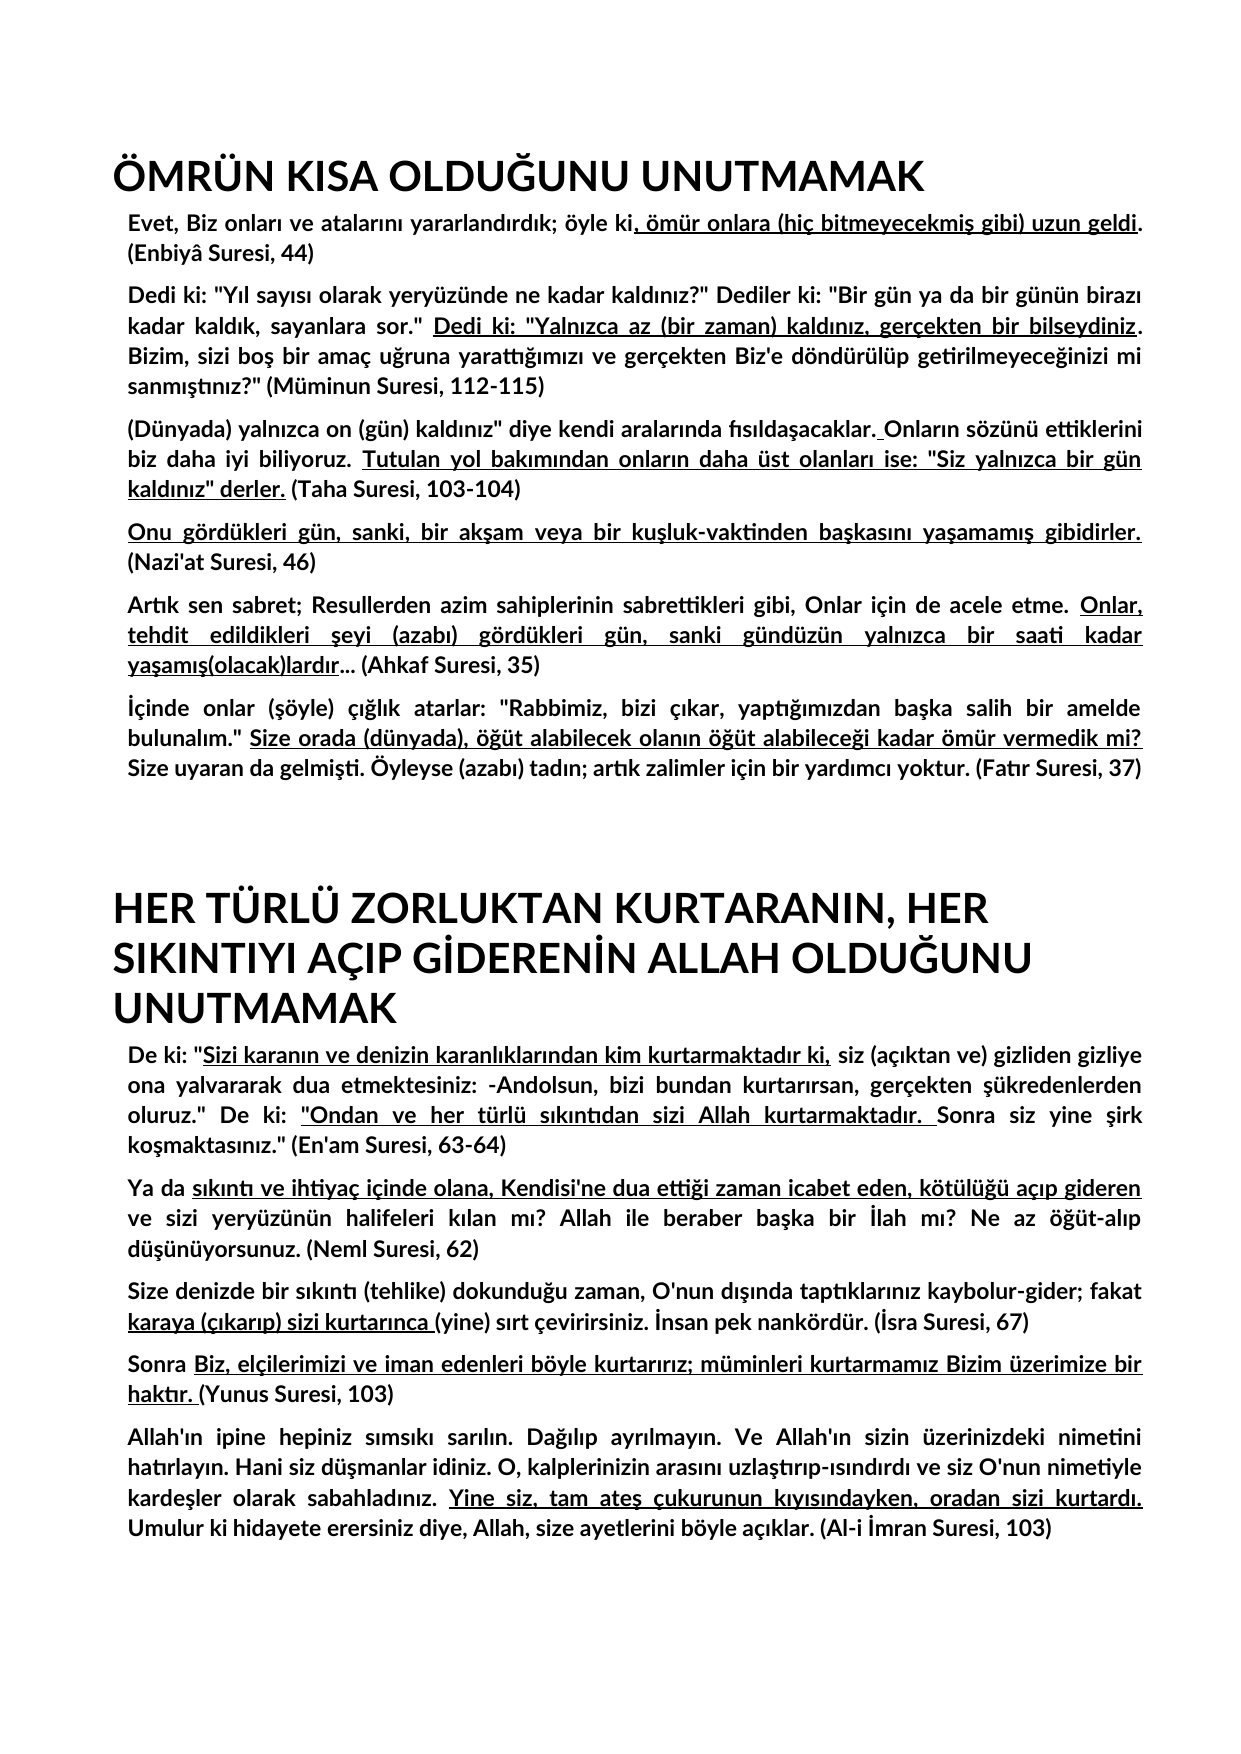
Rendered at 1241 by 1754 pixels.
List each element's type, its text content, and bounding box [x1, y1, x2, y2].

text Size denizde bir sıkıntı (tehlike) dokunduğu zaman, O'nun dışında taptıklarınız kaybolur-gider; fakat karaya (çıkarıp) sizi kurtarınca (yine) sırt çevirirsiniz. İnsan pek nankördür. (İsra Suresi, 67) [127, 1277, 1143, 1335]
subtitle HER TÜRLÜ ZORLUKTAN KURTARANIN, HER SIKINTIYI AÇIP GİDERENİN ALLAH OLDUĞUNU UNUTMAMAK [112, 882, 1165, 1032]
text Allah'ın ipine hepiniz sımsıkı sarılın. Dağılıp ayrılmayın. Ve Allah'ın sizin üzerinizdeki nimetini hatırlayın. Hani siz düşmanlar idiniz. O, kalplerinizin arasını uzlaştırıp-ısındırdı ve siz O'nun nimetiyle kardeşler olarak sabahladınız. Yine siz, tam ateş çukurunun kıyısındayken, oradan sizi kurtardı. Umulur ki hidayete erersiniz diye, Allah, size ayetlerini böyle açıklar. (Al-i İmran Suresi, 103) [127, 1423, 1143, 1541]
subtitle ÖMRÜN KISA OLDUĞUNU UNUTMAMAK [112, 150, 1165, 200]
text Onu gördükleri gün, sanki, bir akşam veya bir kuşluk-vaktinden başkasını yaşamamış gibidirler. (Nazi'at Suresi, 46) [127, 518, 1143, 575]
text (Dünyada) yalnızca on (gün) kaldınız" diye kendi aralarında fısıldaşacaklar. Onların sözünü ettiklerini biz daha iyi biliyoruz. Tutulan yol bakımından onların daha üst olanları ise: "Siz yalnızca bir gün kaldınız" derler. (Taha Suresi, 103-104) [127, 414, 1143, 502]
text Evet, Biz onları ve atalarını yararlandırdık; öyle ki, ömür onlara (hiç bitmeyecekmiş gibi) uzun geldi. (Enbiyâ Suresi, 44) [127, 208, 1143, 266]
text De ki: "Sizi karanın ve denizin karanlıklarından kim kurtarmaktadır ki, siz (açıktan ve) gizliden gizliye ona yalvararak dua etmektesiniz: -Andolsun, bizi bundan kurtarırsan, gerçekten şükredenlerden oluruz." De ki: "Ondan ve her türlü sıkıntıdan sizi Allah kurtarmaktadır. Sonra siz yine şirk koşmaktasınız." (En'am Suresi, 63-64) [127, 1041, 1143, 1159]
text Sonra Biz, elçilerimizi ve iman edenleri böyle kurtarırız; müminleri kurtarmamız Bizim üzerimize bir haktır. (Yunus Suresi, 103) [127, 1350, 1143, 1408]
text Ya da sıkıntı ve ihtiyaç içinde olana, Kendisi'ne dua ettiği zaman icabet eden, kötülüğü açıp gideren ve sizi yeryüzünün halifeleri kılan mı? Allah ile beraber başka bir İlah mı? Ne az öğüt-alıp düşünüyorsunuz. (Neml Suresi, 62) [127, 1174, 1143, 1262]
text Artık sen sabret; Resullerden azim sahiplerinin sabrettikleri gibi, Onlar için de acele etme. Onlar, tehdit edildikleri şeyi (azabı) gördükleri gün, sanki gündüzün yalnızca bir saati kadar [127, 591, 1143, 645]
text Dedi ki: "Yıl sayısı olarak yeryüzünde ne kadar kaldınız?" Dediler ki: "Bir gün ya da bir günün birazı kadar kaldık, sayanlara sor." Dedi ki: "Yalnızca az (bir zaman) kaldınız, gerçekten bir bilseydiniz. Bizim, sizi boş bir amaç uğruna yarattığımızı ve gerçekten Biz'e döndürülüp getirilmeyeceğinizi mi sanmıştınız?" (Müminun Suresi, 112-115) [127, 281, 1143, 399]
text yaşamış(olacak)lardır... (Ahkaf Suresi, 35) [127, 646, 1143, 678]
text İçinde onlar (şöyle) çığlık atarlar: "Rabbimiz, bizi çıkar, yaptığımızdan başka salih bir amelde bulunalım." Size orada (dünyada), öğüt alabilecek olanın öğüt alabileceği kadar ömür vermedik mi? Size uyaran da gelmişti. Öyleyse (azabı) tadın; artık zalimler için bir yardımcı yoktur. (Fatır Suresi, 37) [127, 694, 1143, 782]
